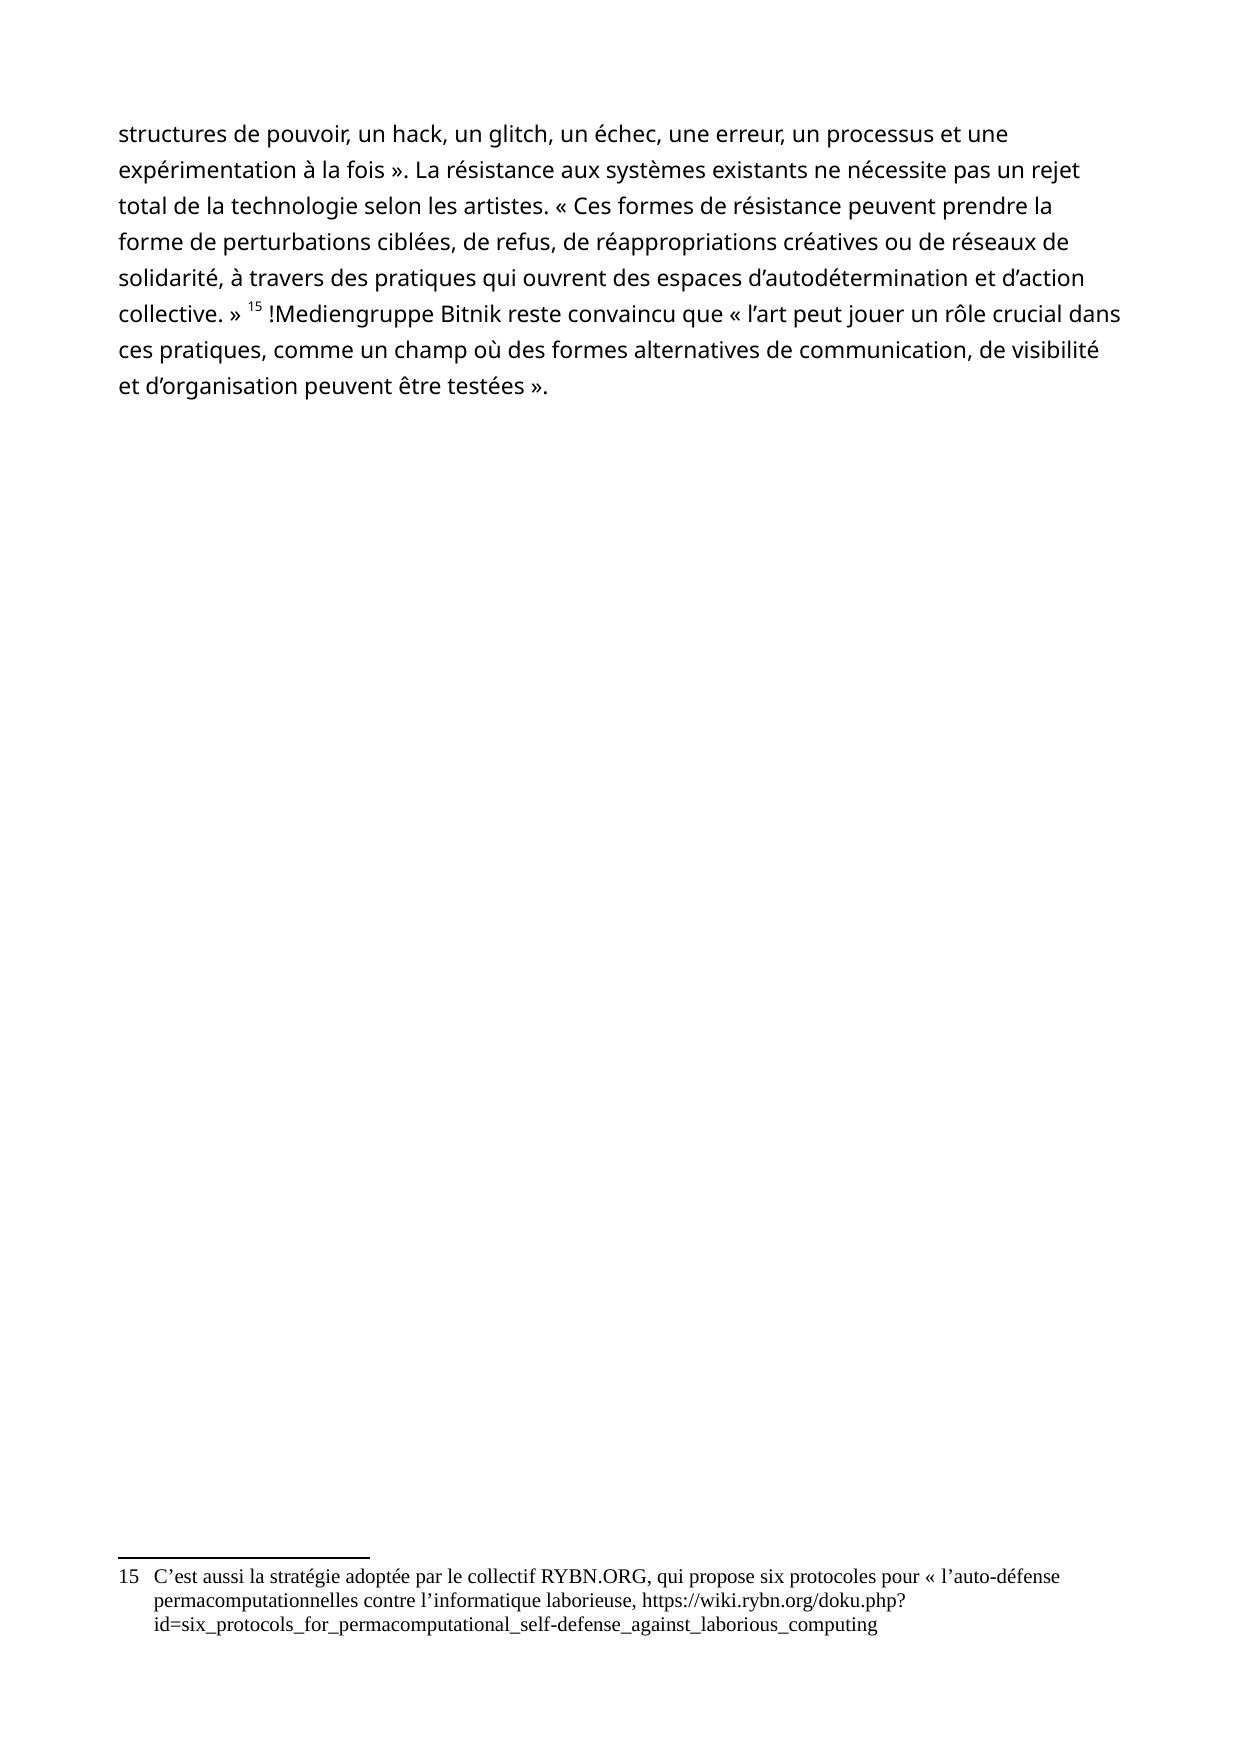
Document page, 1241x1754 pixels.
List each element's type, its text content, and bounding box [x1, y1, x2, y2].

text C’est aussi la stratégie adoptée par le collectif RYBN.ORG, qui propose six protocoles pour « l’auto-défense permacomputationnelles contre l’informatique laborieuse, https://wiki.rybn.org/doku.php?id=six_protocols_for_permacomputational_self-defense_against_laborious_computing [118, 1564, 1122, 1636]
text structures de pouvoir, un hack, un glitch, un échec, une erreur, un processus et une expérimentation à la fois ». La résistance aux systèmes existants ne nécessite pas un rejet total de la technologie selon les artistes. « Ces formes de résistance peuvent prendre la forme de perturbations ciblées, de refus, de réappropriations créatives ou de réseaux de solidarité, à travers des pratiques qui ouvrent des espaces d’autodétermination et d’action collective. » !Mediengruppe Bitnik reste convaincu que « l’art peut jouer un rôle crucial dans ces pratiques, comme un champ où des formes alternatives de communication, de visibilité et d’organisation peuvent être testées ». [118, 118, 1122, 401]
